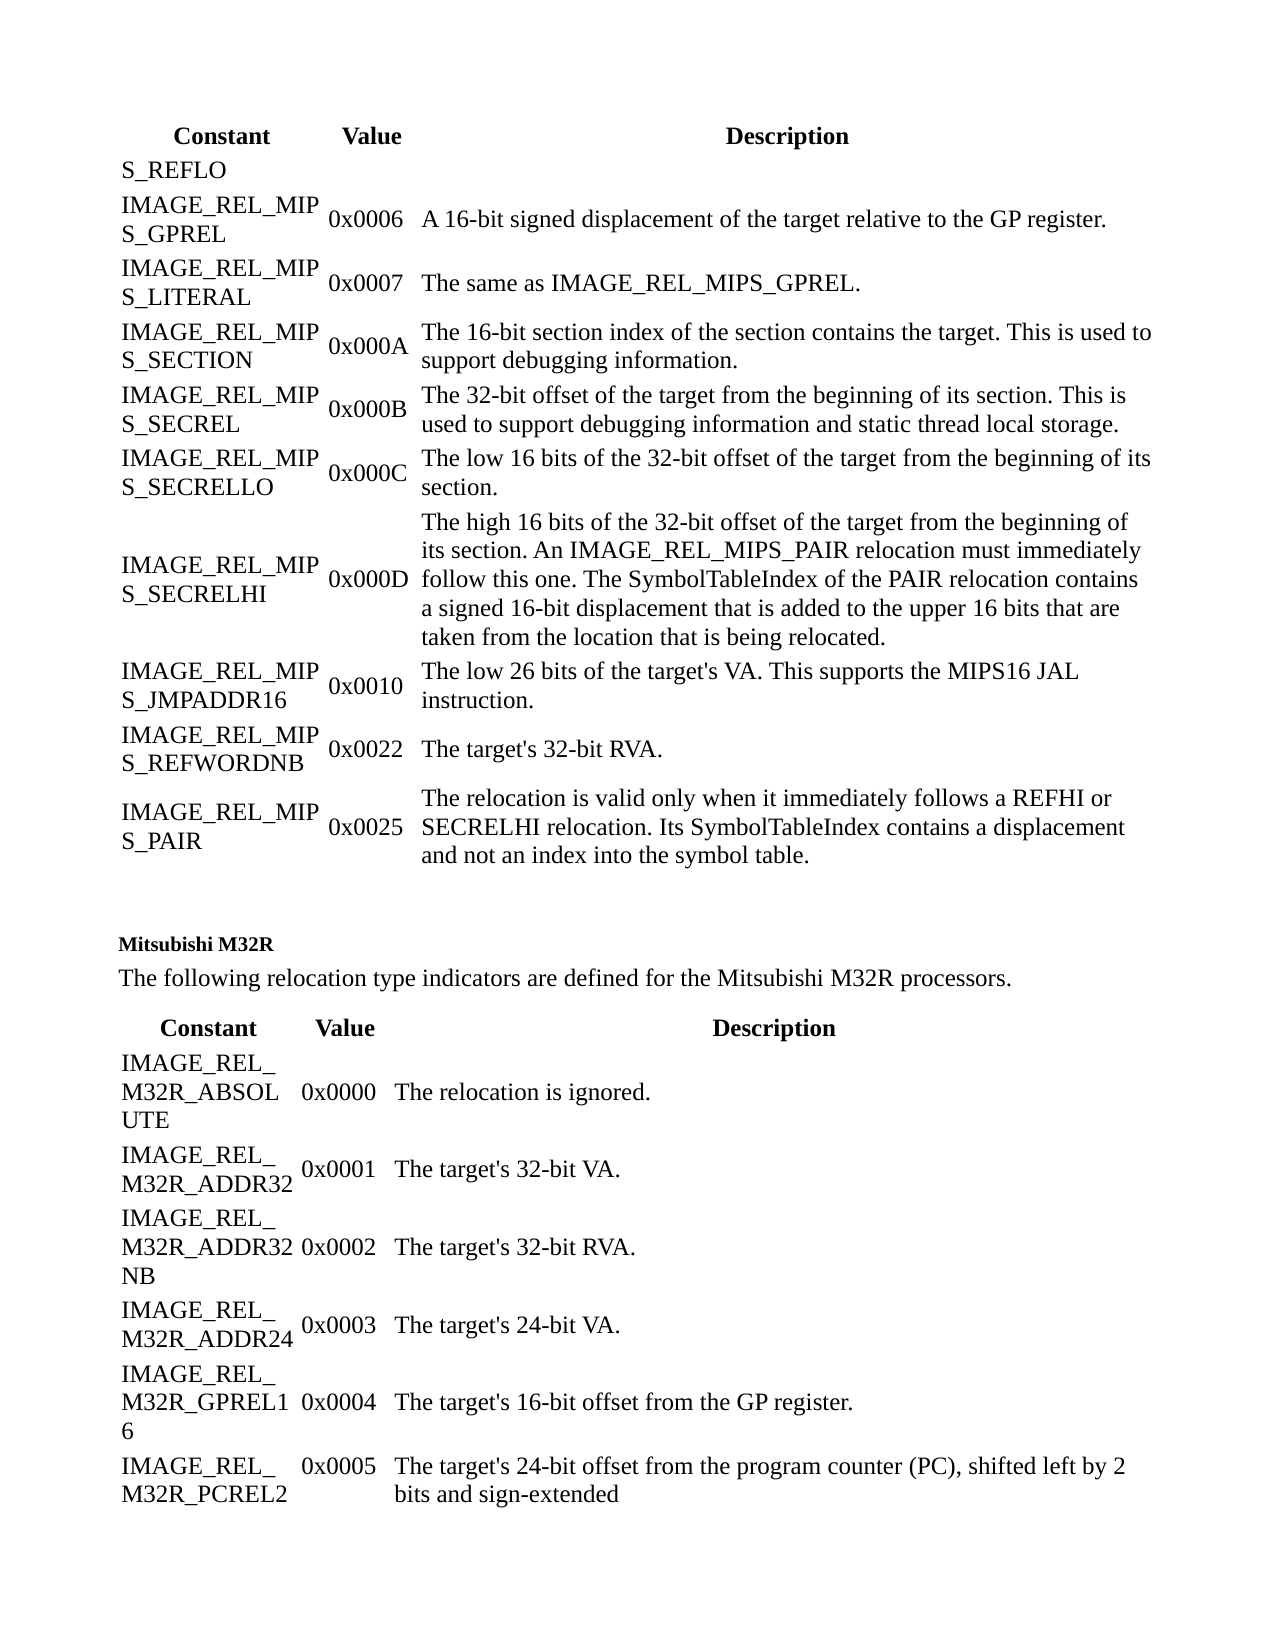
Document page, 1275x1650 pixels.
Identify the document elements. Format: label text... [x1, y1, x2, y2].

table_cell 0x000A [325, 314, 418, 377]
table_cell 0x0006 [325, 187, 418, 251]
table_cell 0x000D [325, 504, 418, 653]
table_cell 0x0010 [325, 654, 418, 717]
table_cell The target's 32-bit RVA. [418, 717, 1157, 780]
table_cell IMAGE_REL_M32R_PCREL2 [118, 1448, 298, 1511]
table_cell A 16-bit signed displacement of the target relative to the GP register. [418, 187, 1157, 251]
table_cell The target's 24-bit VA. [391, 1293, 1157, 1356]
table_cell 0x0004 [298, 1356, 391, 1448]
table_cell 0x0025 [325, 780, 418, 872]
table_cell IMAGE_REL_MIPS_SECRELHI [118, 504, 325, 653]
table_header Constant [118, 1010, 298, 1045]
table_cell 0x0005 [298, 1448, 391, 1511]
table_cell 0x0007 [325, 251, 418, 314]
table_header Description [418, 118, 1157, 153]
subtitle Mitsubishi M32R [118, 932, 1157, 956]
table_cell IMAGE_REL_M32R_GPREL16 [118, 1356, 298, 1448]
table_cell IMAGE_REL_MIPS_SECTION [118, 314, 325, 377]
table_cell The 16-bit section index of the section contains the target. This is used to support debugging information. [418, 314, 1157, 377]
table_cell 0x0022 [325, 717, 418, 780]
table_cell The 32-bit offset of the target from the beginning of its section. This is used to support debugging information and static thread local storage. [418, 377, 1157, 441]
table_cell IMAGE_REL_MIPS_SECREL [118, 377, 325, 441]
table_cell 0x0001 [298, 1137, 391, 1200]
table_cell The target's 32-bit RVA. [391, 1200, 1157, 1292]
table_cell The relocation is valid only when it immediately follows a REFHI or SECRELHI relocation. Its SymbolTableIndex contains a displacement and not an index into the symbol table. [418, 780, 1157, 872]
table_cell 0x0000 [298, 1045, 391, 1137]
text The following relocation type indicators are defined for the Mitsubishi M32R processors. [118, 963, 1157, 991]
table_cell 0x0003 [298, 1293, 391, 1356]
table_cell The target's 32-bit VA. [391, 1137, 1157, 1200]
table_cell The low 16 bits of the 32-bit offset of the target from the beginning of its section. [418, 441, 1157, 504]
table_header Value [298, 1010, 391, 1045]
table_cell The high 16 bits of the 32-bit offset of the target from the beginning of its section. An IMAGE_REL_MIPS_PAIR relocation must immediately follow this one. The SymbolTableIndex of the PAIR relocation contains a signed 16-bit displacement that is added to the upper 16 bits that are taken from the location that is being relocated. [418, 504, 1157, 653]
table_header Value [325, 118, 418, 153]
table_cell [418, 153, 1157, 187]
table_cell IMAGE_REL_M32R_ADDR32 [118, 1137, 298, 1200]
table_cell IMAGE_REL_MIPS_LITERAL [118, 251, 325, 314]
table_cell The relocation is ignored. [391, 1045, 1157, 1137]
table_cell [325, 153, 418, 187]
table_cell IMAGE_REL_MIPS_REFWORDNB [118, 717, 325, 780]
table_cell IMAGE_REL_MIPS_JMPADDR16 [118, 654, 325, 717]
table_header Description [391, 1010, 1157, 1045]
table_cell The same as IMAGE_REL_MIPS_GPREL. [418, 251, 1157, 314]
table_cell IMAGE_REL_MIPS_PAIR [118, 780, 325, 872]
table_header Constant [118, 118, 325, 153]
table_cell IMAGE_REL_M32R_ADDR32NB [118, 1200, 298, 1292]
table_cell 0x0002 [298, 1200, 391, 1292]
table_cell 0x000B [325, 377, 418, 441]
table_cell The low 26 bits of the target's VA. This supports the MIPS16 JAL instruction. [418, 654, 1157, 717]
table_cell The target's 16-bit offset from the GP register. [391, 1356, 1157, 1448]
table_cell IMAGE_REL_MIPS_SECRELLO [118, 441, 325, 504]
table_cell IMAGE_REL_MIPS_GPREL [118, 187, 325, 251]
table_cell The target's 24-bit offset from the program counter (PC), shifted left by 2 bits and sign-extended [391, 1448, 1157, 1511]
table_cell 0x000C [325, 441, 418, 504]
table_cell S_REFLO [118, 153, 325, 187]
table_cell IMAGE_REL_M32R_ADDR24 [118, 1293, 298, 1356]
table_cell IMAGE_REL_M32R_ABSOLUTE [118, 1045, 298, 1137]
